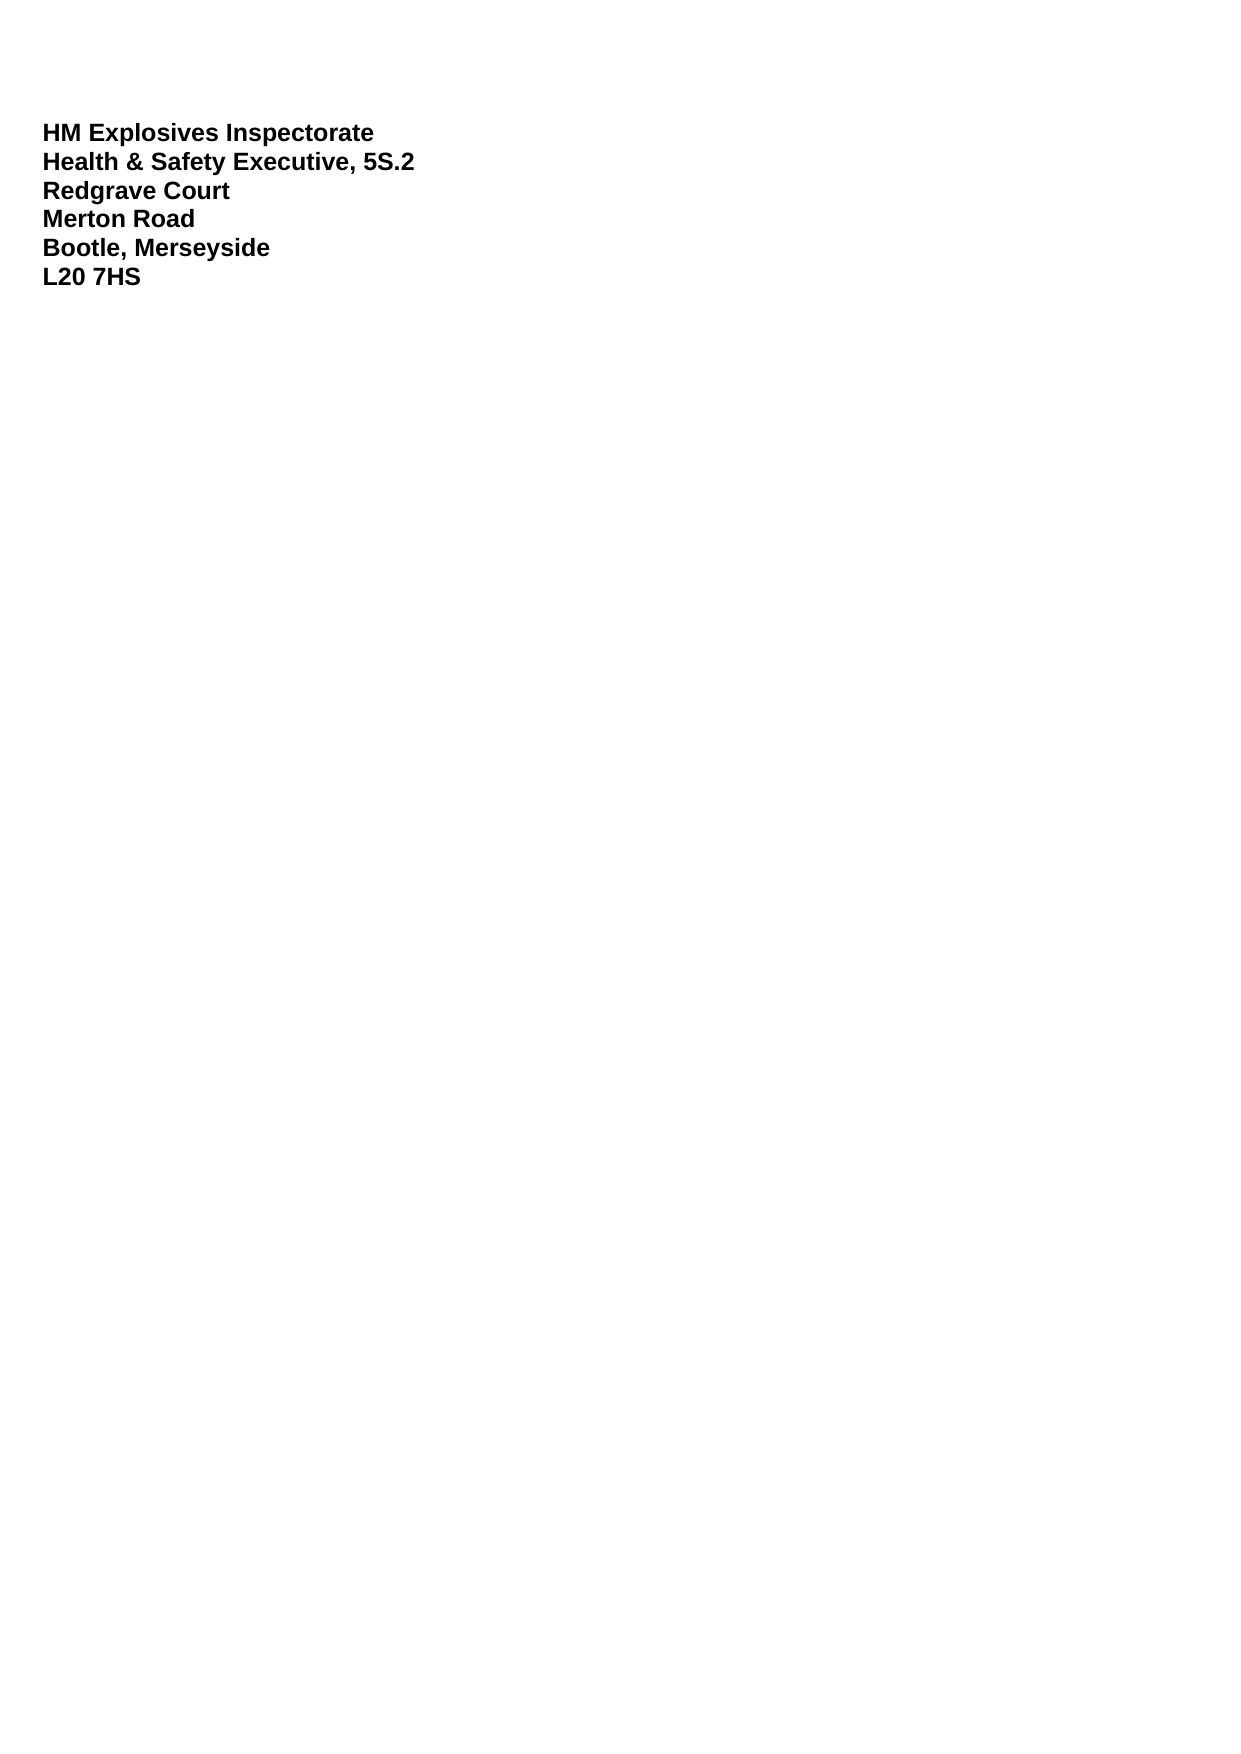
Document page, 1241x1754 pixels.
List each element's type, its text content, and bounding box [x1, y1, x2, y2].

text Health & Safety Executive, 5S.2 [42, 147, 417, 176]
text L20 7HS [42, 262, 417, 291]
text Bootle, Merseyside [42, 233, 417, 262]
text Redgrave Court [42, 176, 417, 204]
text HM Explosives Inspectorate [42, 118, 417, 147]
text Merton Road [42, 204, 417, 233]
